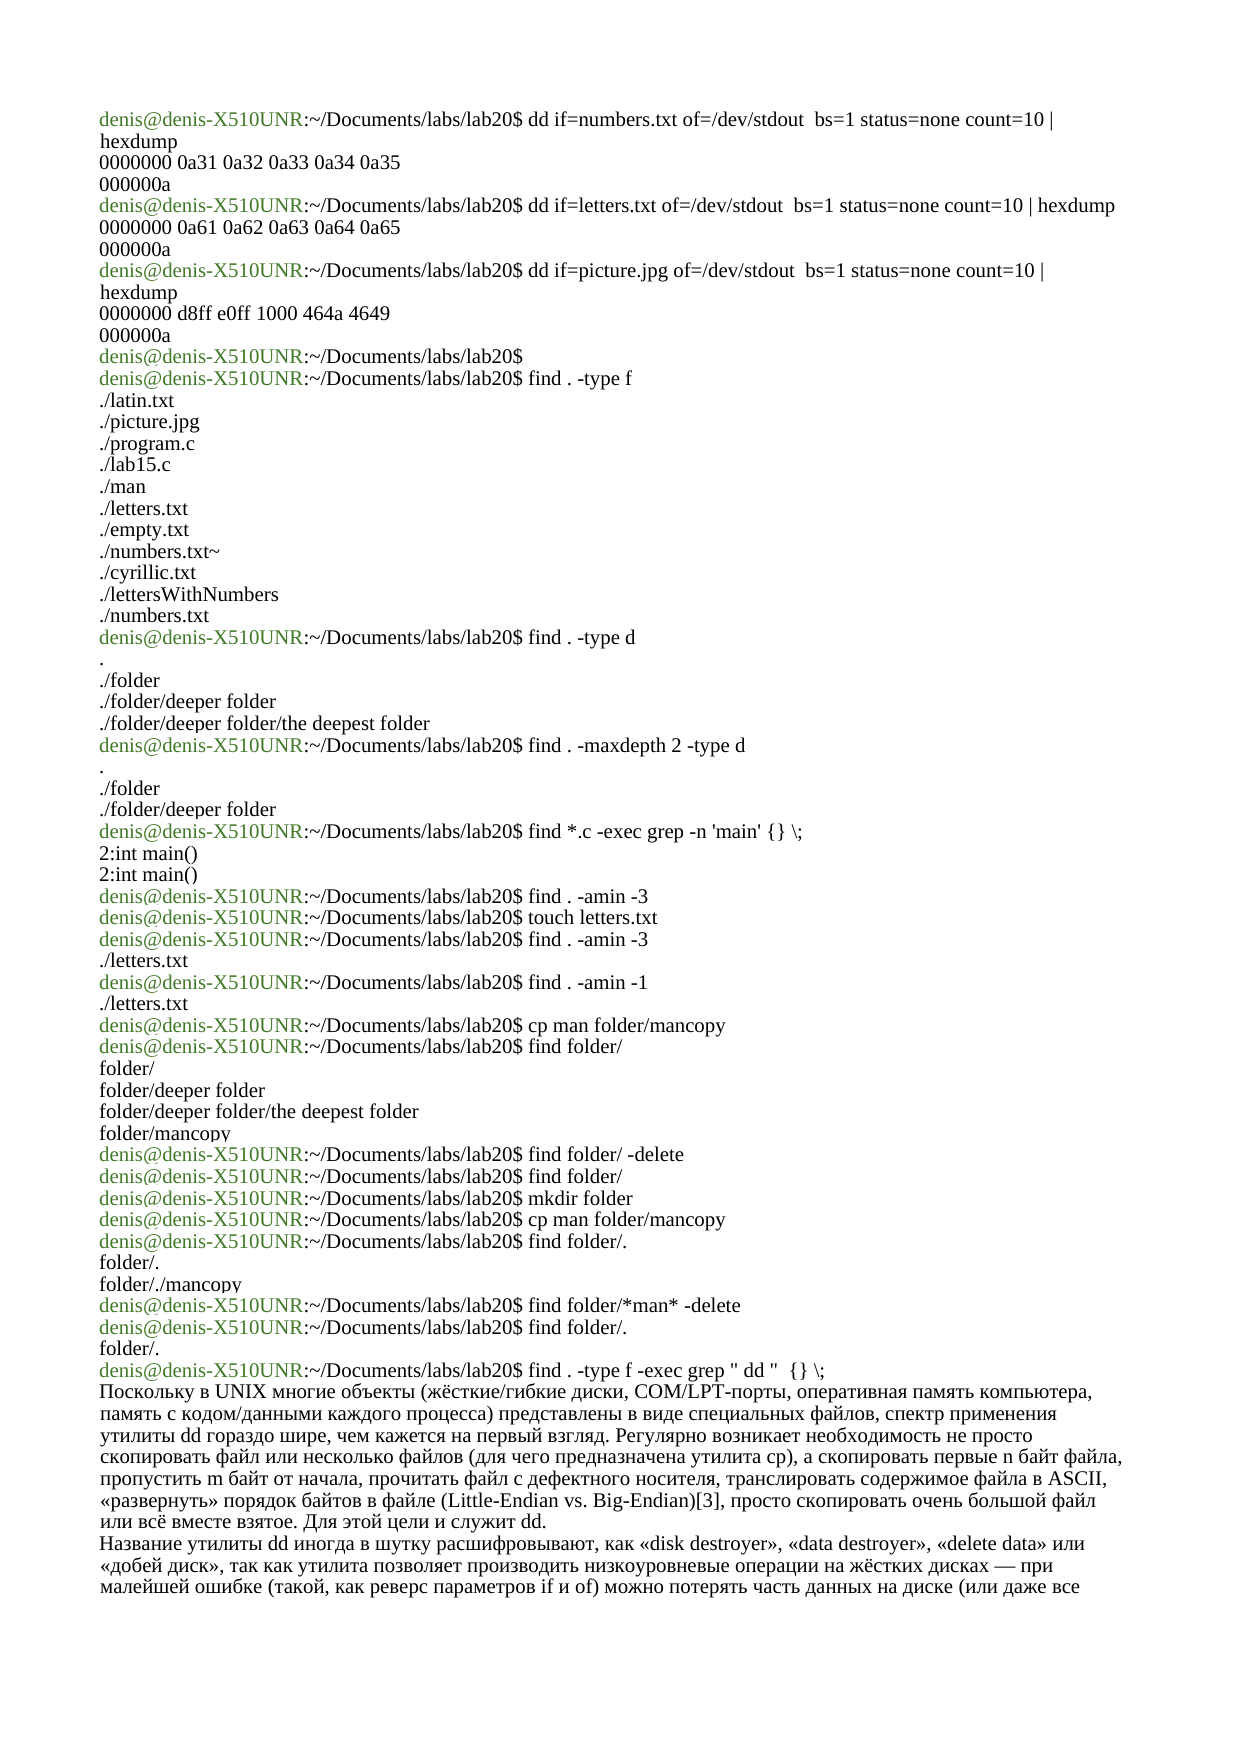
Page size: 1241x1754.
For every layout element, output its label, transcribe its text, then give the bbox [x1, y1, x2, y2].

text denis@denis-X510UNR:~/Documents/labs/lab20$ find . -amin -3 [99, 929, 1127, 951]
text folder/mancopy [99, 1123, 1127, 1144]
text 000000a [99, 174, 1127, 196]
text 0000000 0a31 0a32 0a33 0a34 0a35 [99, 153, 1127, 174]
text denis@denis-X510UNR:~/Documents/labs/lab20$ find *.c -exec grep -n 'main' {} \; [99, 821, 1127, 843]
text denis@denis-X510UNR:~/Documents/labs/lab20$ find . -type d [99, 627, 1127, 649]
text ./numbers.txt~ [99, 541, 1127, 562]
text folder/./mancopy [99, 1274, 1127, 1296]
text ./letters.txt [99, 994, 1127, 1015]
text ./program.c [99, 433, 1127, 454]
text denis@denis-X510UNR:~/Documents/labs/lab20$ find folder/ [99, 1166, 1127, 1188]
text . [99, 649, 1127, 670]
text denis@denis-X510UNR:~/Documents/labs/lab20$ find . -amin -3 [99, 886, 1127, 907]
text denis@denis-X510UNR:~/Documents/labs/lab20$ find folder/. [99, 1231, 1127, 1252]
text denis@denis-X510UNR:~/Documents/labs/lab20$ [99, 347, 1127, 368]
text ./folder [99, 670, 1127, 692]
text 2:int main() [99, 843, 1127, 864]
text denis@denis-X510UNR:~/Documents/labs/lab20$ find folder/. [99, 1317, 1127, 1339]
text ./numbers.txt [99, 606, 1127, 627]
text ./man [99, 476, 1127, 498]
text 0000000 0a61 0a62 0a63 0a64 0a65 [99, 217, 1127, 239]
text denis@denis-X510UNR:~/Documents/labs/lab20$ find . -type f [99, 368, 1127, 390]
text denis@denis-X510UNR:~/Documents/labs/lab20$ dd if=picture.jpg of=/dev/stdout bs=1 status=none count=10 | hexdump [99, 260, 1127, 304]
text denis@denis-X510UNR:~/Documents/labs/lab20$ find folder/ -delete [99, 1144, 1127, 1166]
text folder/deeper folder/the deepest folder [99, 1101, 1127, 1123]
text ./picture.jpg [99, 411, 1127, 433]
text . [99, 756, 1127, 778]
text ./letters.txt [99, 498, 1127, 519]
text denis@denis-X510UNR:~/Documents/labs/lab20$ cp man folder/mancopy [99, 1209, 1127, 1231]
text denis@denis-X510UNR:~/Documents/labs/lab20$ mkdir folder [99, 1188, 1127, 1209]
text 000000a [99, 239, 1127, 260]
text denis@denis-X510UNR:~/Documents/labs/lab20$ find . -maxdepth 2 -type d [99, 735, 1127, 756]
text denis@denis-X510UNR:~/Documents/labs/lab20$ dd if=letters.txt of=/dev/stdout bs=1 status=none count=10 | hexdump [99, 196, 1127, 217]
text 2:int main() [99, 864, 1127, 886]
text denis@denis-X510UNR:~/Documents/labs/lab20$ touch letters.txt [99, 907, 1127, 929]
text denis@denis-X510UNR:~/Documents/labs/lab20$ dd if=numbers.txt of=/dev/stdout bs=1 status=none count=10 | hexdump [99, 109, 1127, 153]
text denis@denis-X510UNR:~/Documents/labs/lab20$ find folder/*man* -delete [99, 1296, 1127, 1317]
text Название утилиты dd иногда в шутку расшифровывают, как «disk destroyer», «data destroyer», «delete data» или «добей диск», так как утилита позволяет производить низкоуровневые операции на жёстких дисках — при малейшей ошибке (такой, как реверс параметров if и of) можно потерять часть данных на диске (или даже все [99, 1533, 1127, 1598]
text folder/. [99, 1339, 1127, 1360]
text denis@denis-X510UNR:~/Documents/labs/lab20$ find folder/ [99, 1037, 1127, 1058]
text ./lab15.c [99, 454, 1127, 476]
text denis@denis-X510UNR:~/Documents/labs/lab20$ cp man folder/mancopy [99, 1015, 1127, 1037]
text ./folder [99, 778, 1127, 799]
text ./cyrillic.txt [99, 562, 1127, 584]
text 000000a [99, 325, 1127, 347]
text ./folder/deeper folder [99, 692, 1127, 713]
text ./latin.txt [99, 390, 1127, 411]
text 0000000 d8ff e0ff 1000 464a 4649 [99, 304, 1127, 325]
text folder/ [99, 1058, 1127, 1080]
text denis@denis-X510UNR:~/Documents/labs/lab20$ find . -type f -exec grep " dd " {} \; [99, 1360, 1127, 1382]
text ./lettersWithNumbers [99, 584, 1127, 606]
text folder/deeper folder [99, 1080, 1127, 1101]
text ./folder/deeper folder [99, 799, 1127, 821]
text ./empty.txt [99, 519, 1127, 541]
text ./letters.txt [99, 951, 1127, 972]
text Поскольку в UNIX многие объекты (жёсткие/гибкие диски, COM/LPT-порты, оперативная память компьютера, память с кодом/данными каждого процесса) представлены в виде специальных файлов, спектр применения утилиты dd гораздо шире, чем кажется на первый взгляд. Регулярно возникает необходимость не просто скопировать файл или несколько файлов (для чего предназначена утилита cp), а скопировать первые n байт файла, пропустить m байт от начала, прочитать файл с дефектного носителя, транслировать содержимое файла в ASCII, «развернуть» порядок байтов в файле (Little-Endian vs. Big-Endian)[3], просто скопировать очень большой файл или всё вместе взятое. Для этой цели и служит dd. [99, 1382, 1127, 1533]
text folder/. [99, 1252, 1127, 1274]
text ./folder/deeper folder/the deepest folder [99, 713, 1127, 735]
text denis@denis-X510UNR:~/Documents/labs/lab20$ find . -amin -1 [99, 972, 1127, 994]
